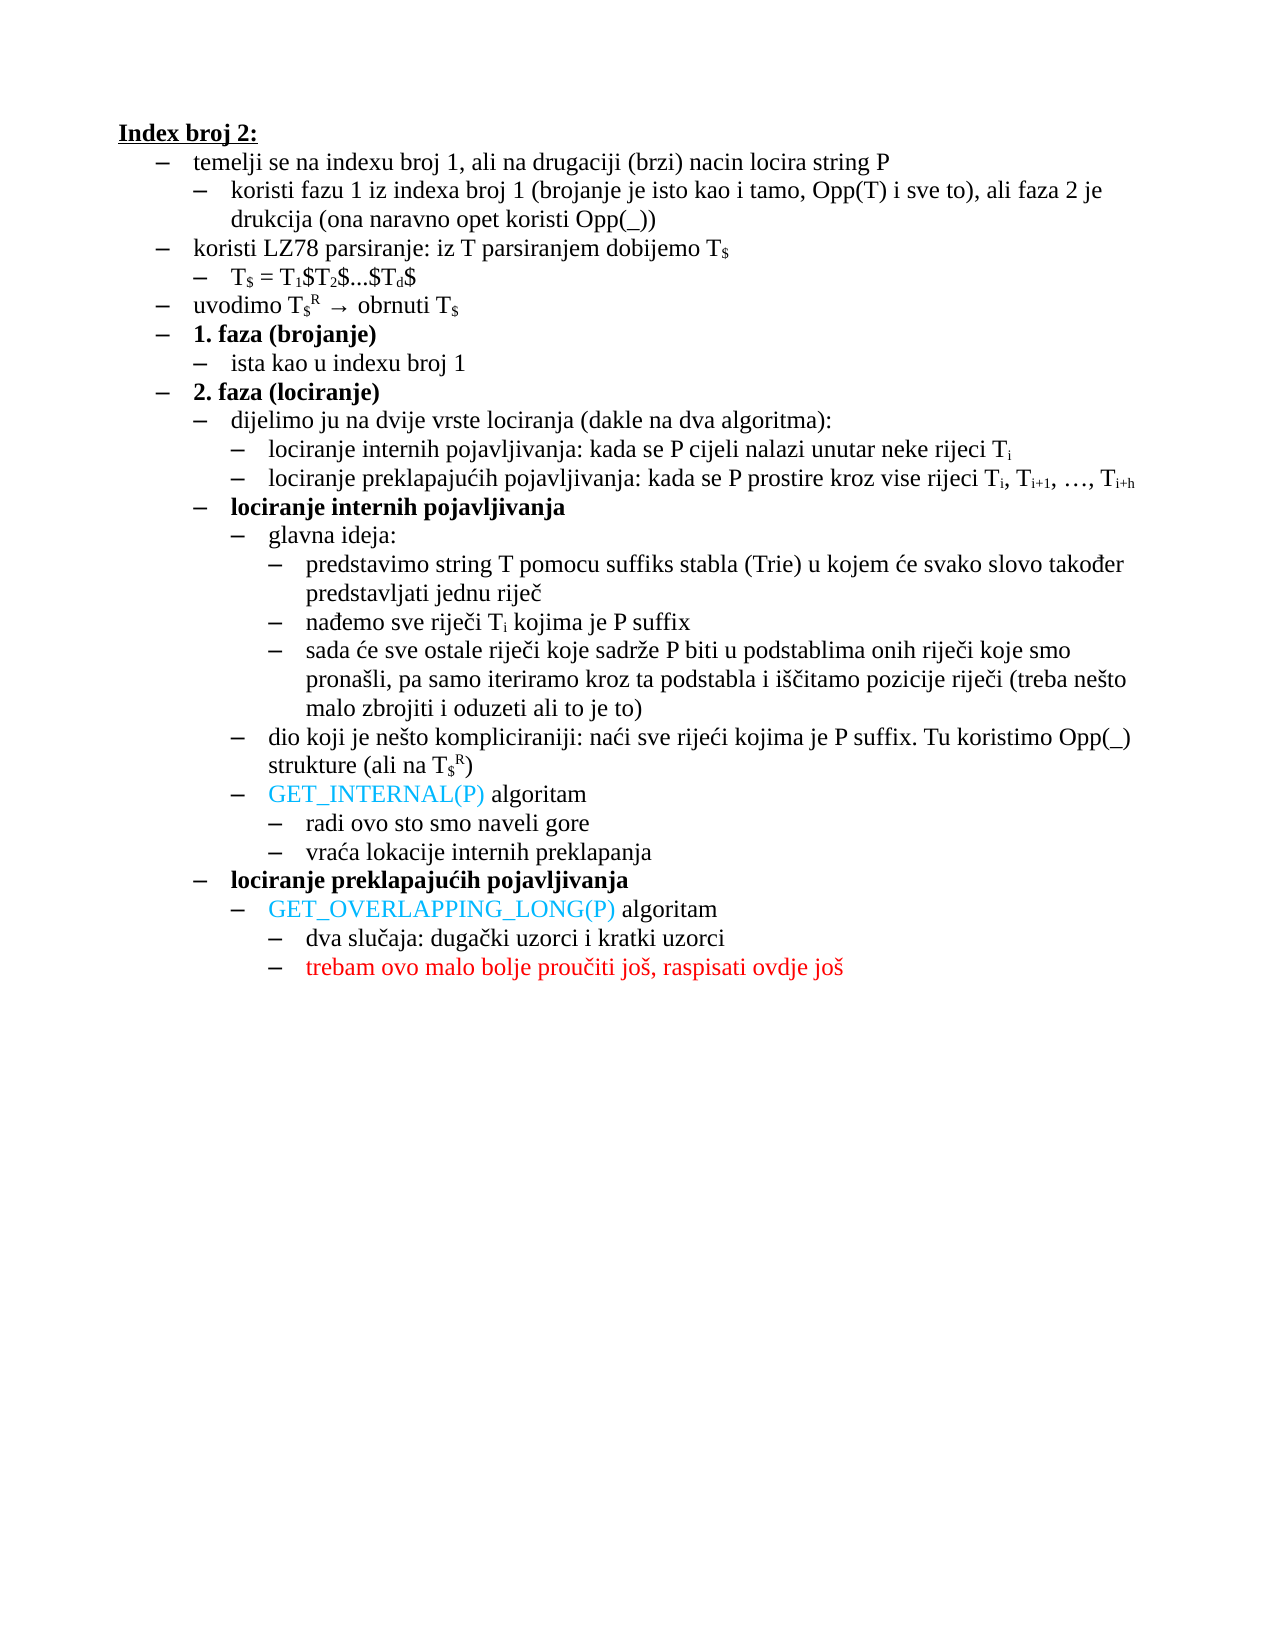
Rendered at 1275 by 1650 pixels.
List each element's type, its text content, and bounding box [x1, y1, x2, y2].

list nađemo sve riječi Ti kojima je P suffix [268, 607, 1157, 636]
list dio koji je nešto kompliciraniji: naći sve rijeći kojima je P suffix. Tu koristimo Opp(_) strukture (ali na T$R) [231, 722, 1157, 779]
list lociranje preklapajućih pojavljivanja: kada se P prostire kroz vise rijeci Ti, Ti+1, …, Ti+h [231, 463, 1157, 492]
list vraća lokacije internih preklapanja [268, 837, 1157, 866]
list predstavimo string T pomocu suffiks stabla (Trie) u kojem će svako slovo također predstavljati jednu riječ [268, 549, 1157, 607]
list dijelimo ju na dvije vrste lociranja (dakle na dva algoritma): [193, 406, 1157, 434]
list GET_INTERNAL(P) algoritam [231, 779, 1157, 808]
list 2. faza (lociranje) [156, 377, 1157, 406]
list lociranje preklapajućih pojavljivanja [193, 866, 1157, 894]
list koristi fazu 1 iz indexa broj 1 (brojanje je isto kao i tamo, Opp(T) i sve to), ali faza 2 je drukcija (ona naravno opet koristi Opp(_)) [193, 176, 1157, 233]
list T$ = T1$T2$...$Td$ [193, 262, 1157, 291]
list lociranje internih pojavljivanja: kada se P cijeli nalazi unutar neke rijeci Ti [231, 434, 1157, 463]
list 1. faza (brojanje) [156, 319, 1157, 348]
list uvodimo T$R → obrnuti T$ [156, 291, 1157, 319]
list ista kao u indexu broj 1 [193, 348, 1157, 377]
list radi ovo sto smo naveli gore [268, 808, 1157, 837]
list dva slučaja: dugački uzorci i kratki uzorci [268, 923, 1157, 952]
list glavna ideja: [231, 521, 1157, 549]
list GET_OVERLAPPING_LONG(P) algoritam [231, 894, 1157, 923]
list sada će sve ostale riječi koje sadrže P biti u podstablima onih riječi koje smo pronašli, pa samo iteriramo kroz ta podstabla i iščitamo pozicije riječi (treba nešto malo zbrojiti i oduzeti ali to je to) [268, 636, 1157, 722]
list trebam ovo malo bolje proučiti još, raspisati ovdje još [268, 952, 1157, 981]
list lociranje internih pojavljivanja [193, 492, 1157, 521]
list koristi LZ78 parsiranje: iz T parsiranjem dobijemo T$ [156, 233, 1157, 262]
list temelji se na indexu broj 1, ali na drugaciji (brzi) nacin locira string P [156, 147, 1157, 176]
text Index broj 2: [118, 118, 1157, 147]
